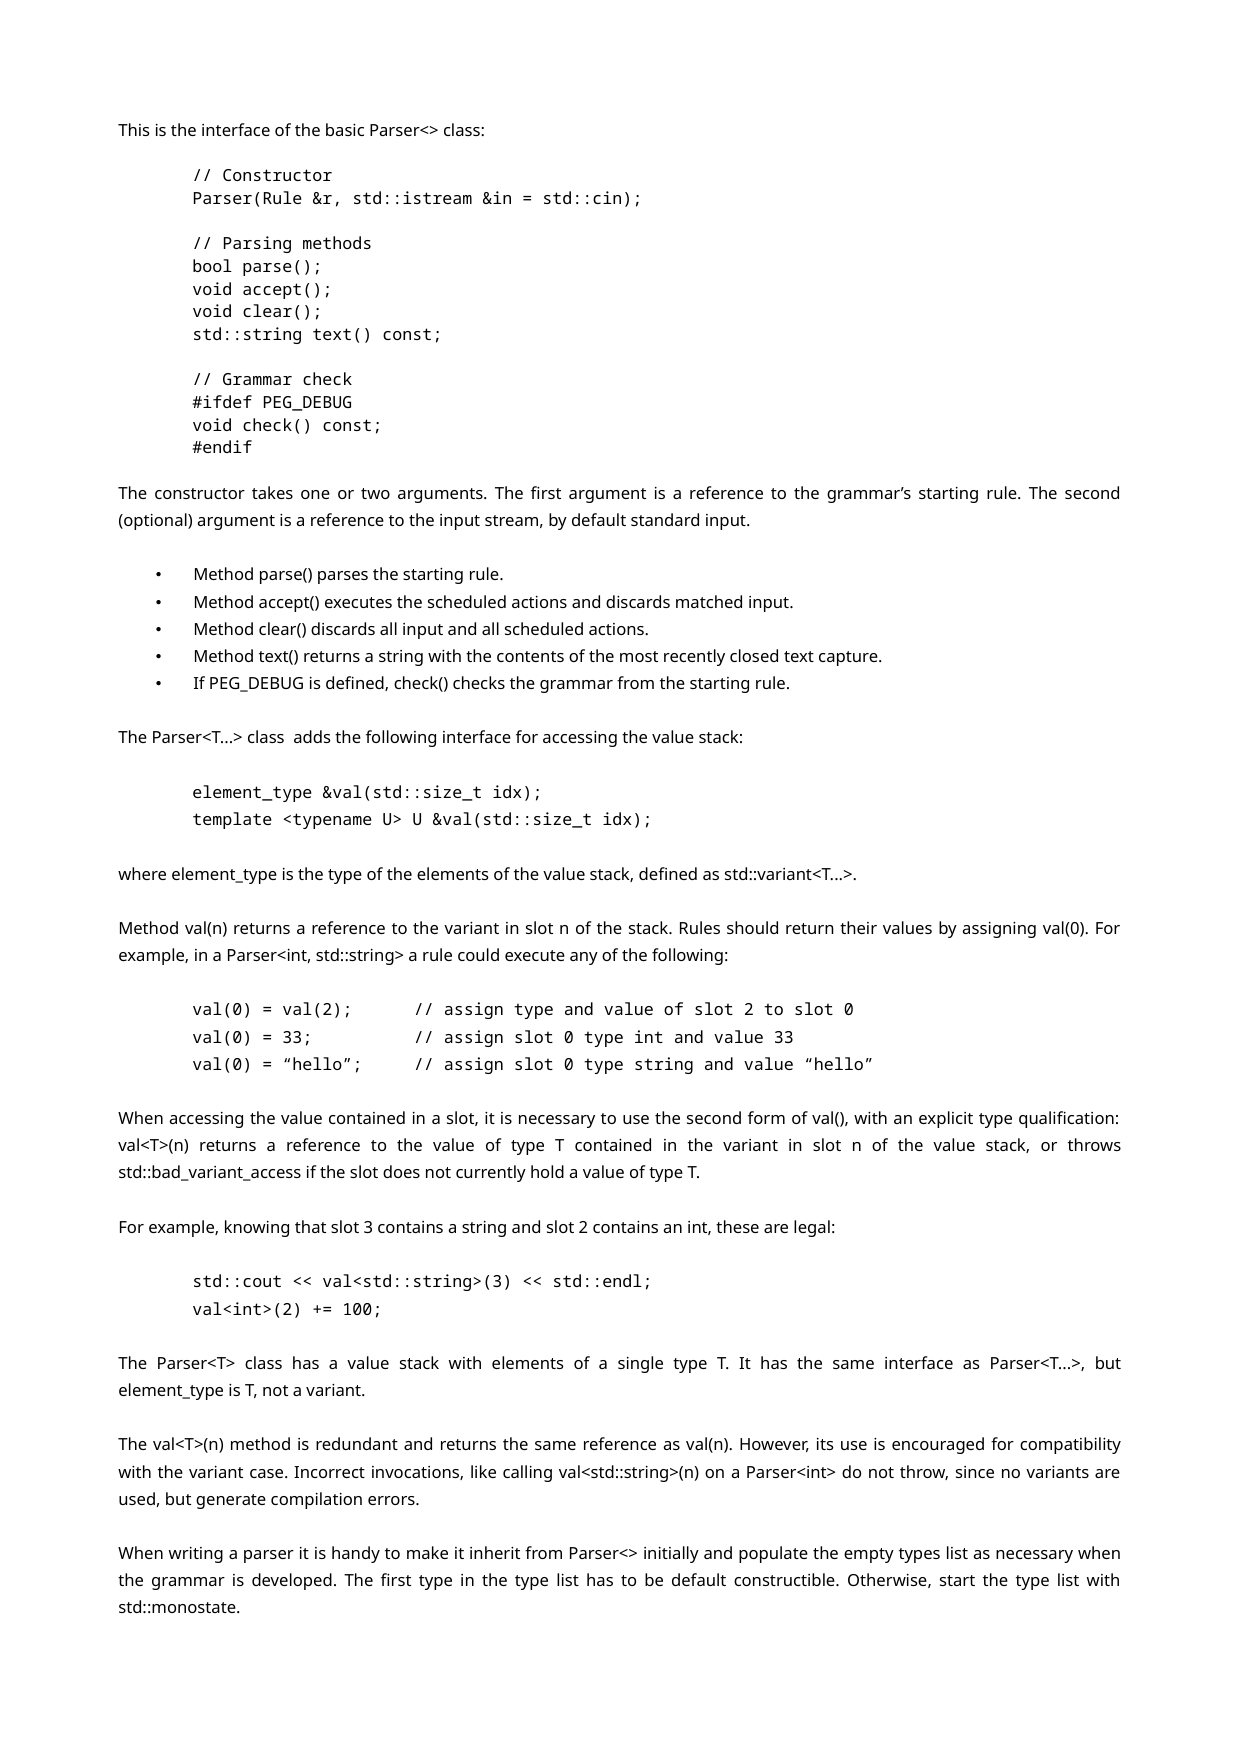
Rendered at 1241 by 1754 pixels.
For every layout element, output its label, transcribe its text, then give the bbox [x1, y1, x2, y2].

text element_type &val(std::size_t idx); [192, 781, 1122, 803]
text This is the interface of the basic Parser<> class: [118, 118, 1122, 141]
list Method clear() discards all input and all scheduled actions. [156, 617, 1122, 640]
text val<int>(2) += 100; [192, 1297, 1122, 1320]
text val(0) = “hello”; // assign slot 0 type string and value “hello” [192, 1052, 1122, 1075]
text bool parse(); [192, 254, 1122, 277]
text template <typename U> U &val(std::size_t idx); [192, 808, 1122, 830]
list Method text() returns a string with the contents of the most recently closed text capture. [156, 644, 1122, 667]
text val(0) = val(2); // assign type and value of slot 2 to slot 0 [192, 998, 1122, 1021]
text When accessing the value contained in a slot, it is necessary to use the second form of val(), with an explicit type qualification: val<T>(n) returns a reference to the value of type T contained in the variant in slot n of the value stack, or throws std::bad_variant_access if the slot does not currently hold a value of type T. [118, 1107, 1122, 1184]
text #ifdef PEG_DEBUG [192, 391, 1122, 413]
text For example, knowing that slot 3 contains a string and slot 2 contains an int, these are legal: [118, 1216, 1122, 1238]
text The Parser<T> class has a value stack with elements of a single type T. It has the same interface as Parser<T...>, but element_type is T, not a variant. [118, 1351, 1122, 1401]
text // Constructor [192, 163, 1122, 186]
list Method accept() executes the scheduled actions and discards matched input. [156, 590, 1122, 613]
text where element_type is the type of the elements of the value stack, defined as std::variant<T...>. [118, 862, 1122, 885]
text void check() const; [192, 413, 1122, 436]
text val(0) = 33; // assign slot 0 type int and value 33 [192, 1025, 1122, 1048]
text The val<T>(n) method is redundant and returns the same reference as val(n). However, its use is encouraged for compatibility with the variant case. Incorrect invocations, like calling val<std::string>(n) on a Parser<int> do not throw, since no variants are used, but generate compilation errors. [118, 1433, 1122, 1510]
text std::string text() const; [192, 322, 1122, 345]
text The constructor takes one or two arguments. The first argument is a reference to the grammar’s starting rule. The second (optional) argument is a reference to the input stream, by default standard input. [118, 481, 1122, 531]
text Parser(Rule &r, std::istream &in = std::cin); [192, 186, 1122, 209]
text std::cout << val<std::string>(3) << std::endl; [192, 1270, 1122, 1293]
list If PEG_DEBUG is defined, check() checks the grammar from the starting rule. [156, 672, 1122, 694]
text When writing a parser it is handy to make it inherit from Parser<> initially and populate the empty types list as necessary when the grammar is developed. The first type in the type list has to be default constructible. Otherwise, start the type list with std::monostate. [118, 1542, 1122, 1619]
text void clear(); [192, 300, 1122, 322]
text #endif [192, 436, 1122, 459]
text Method val(n) returns a reference to the variant in slot n of the stack. Rules should return their values by assigning val(0). For example, in a Parser<int, std::string> a rule could execute any of the following: [118, 916, 1122, 966]
text void accept(); [192, 277, 1122, 300]
text // Parsing methods [192, 232, 1122, 254]
list Method parse() parses the starting rule. [156, 563, 1122, 586]
text The Parser<T...> class adds the following interface for accessing the value stack: [118, 726, 1122, 749]
text // Grammar check [192, 368, 1122, 391]
